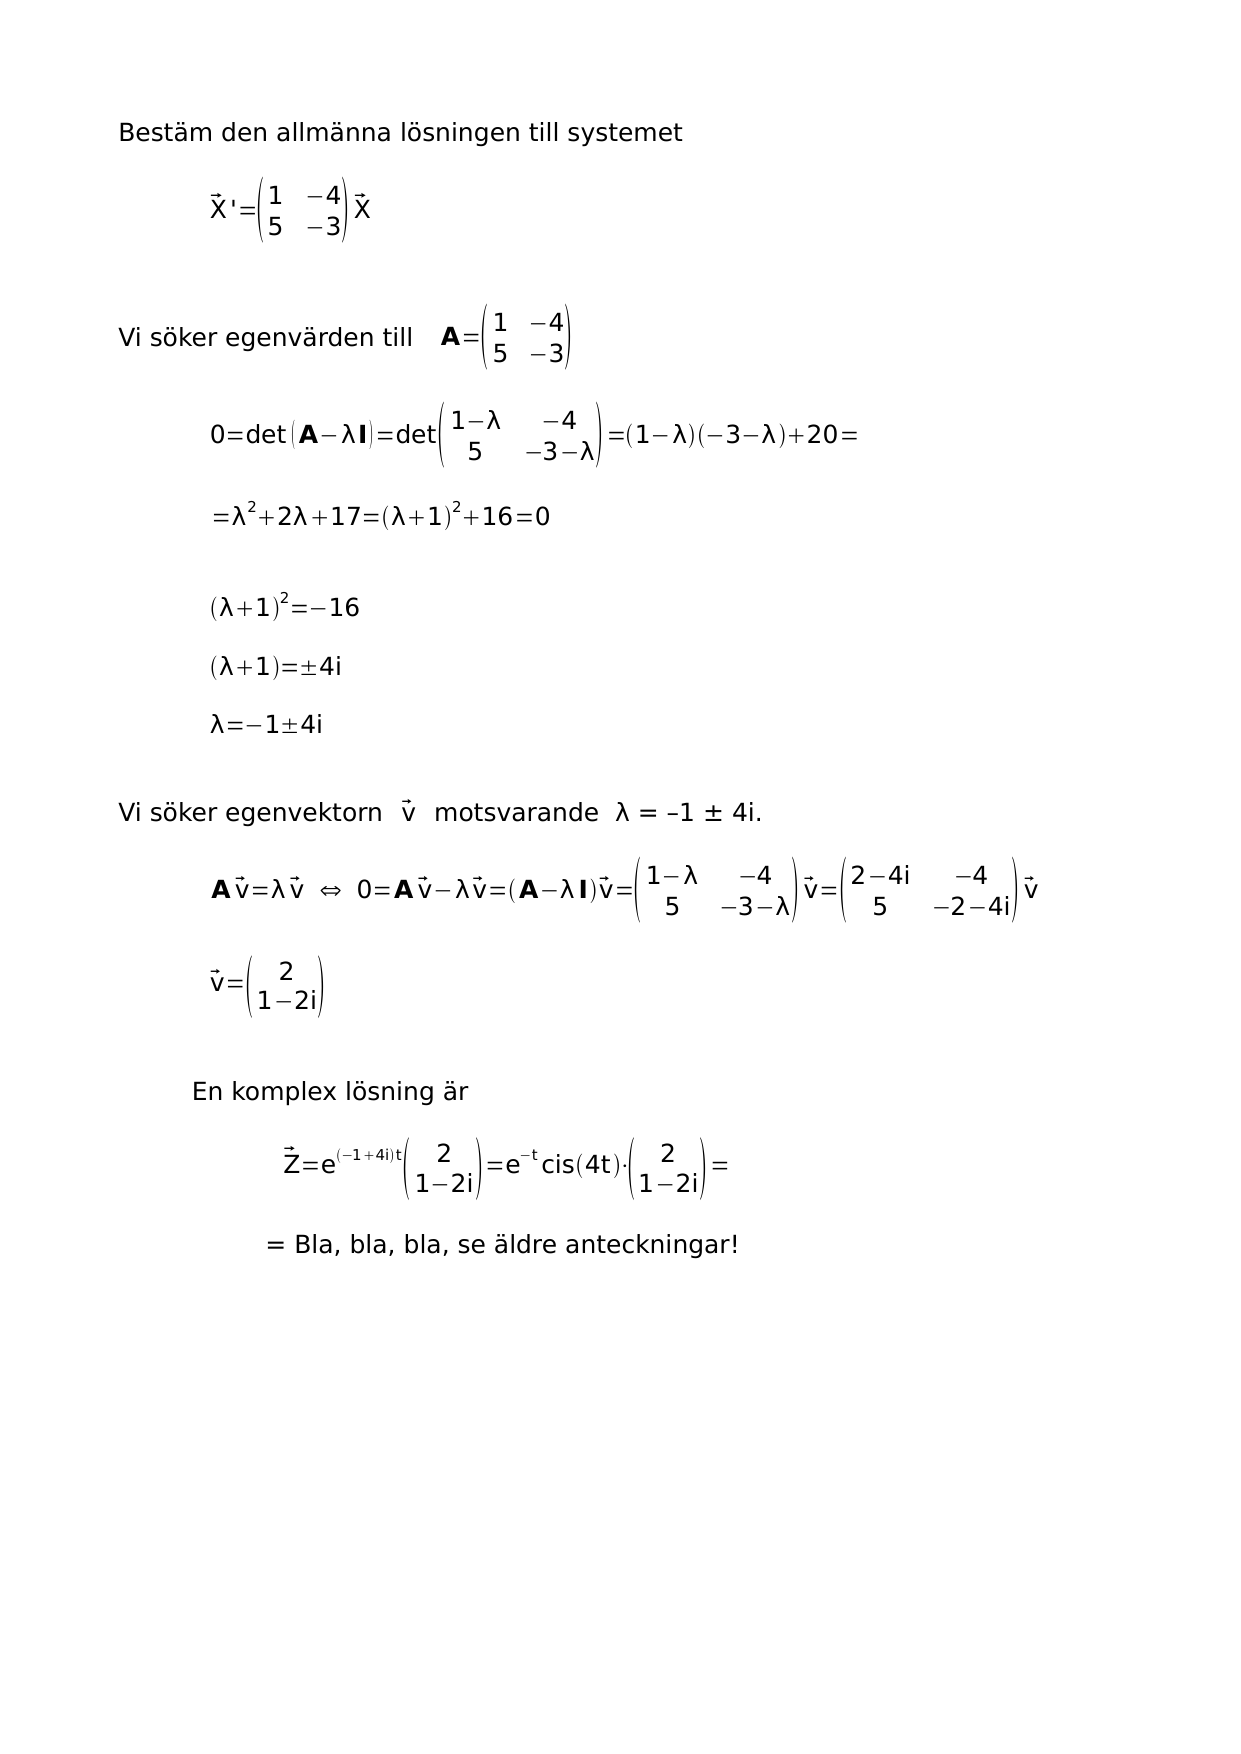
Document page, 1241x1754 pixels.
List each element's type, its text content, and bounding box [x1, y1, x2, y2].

text = Bla, bla, bla, se äldre anteckningar! [118, 1230, 1122, 1259]
text Bestäm den allmänna lösningen till systemet [118, 118, 1122, 147]
text Vi söker egenvärden till [118, 303, 1122, 372]
text Vi söker egenvektornmotsvarande λ = –1 ± 4i. [118, 798, 1122, 827]
text En komplex lösning är [118, 1077, 1122, 1107]
